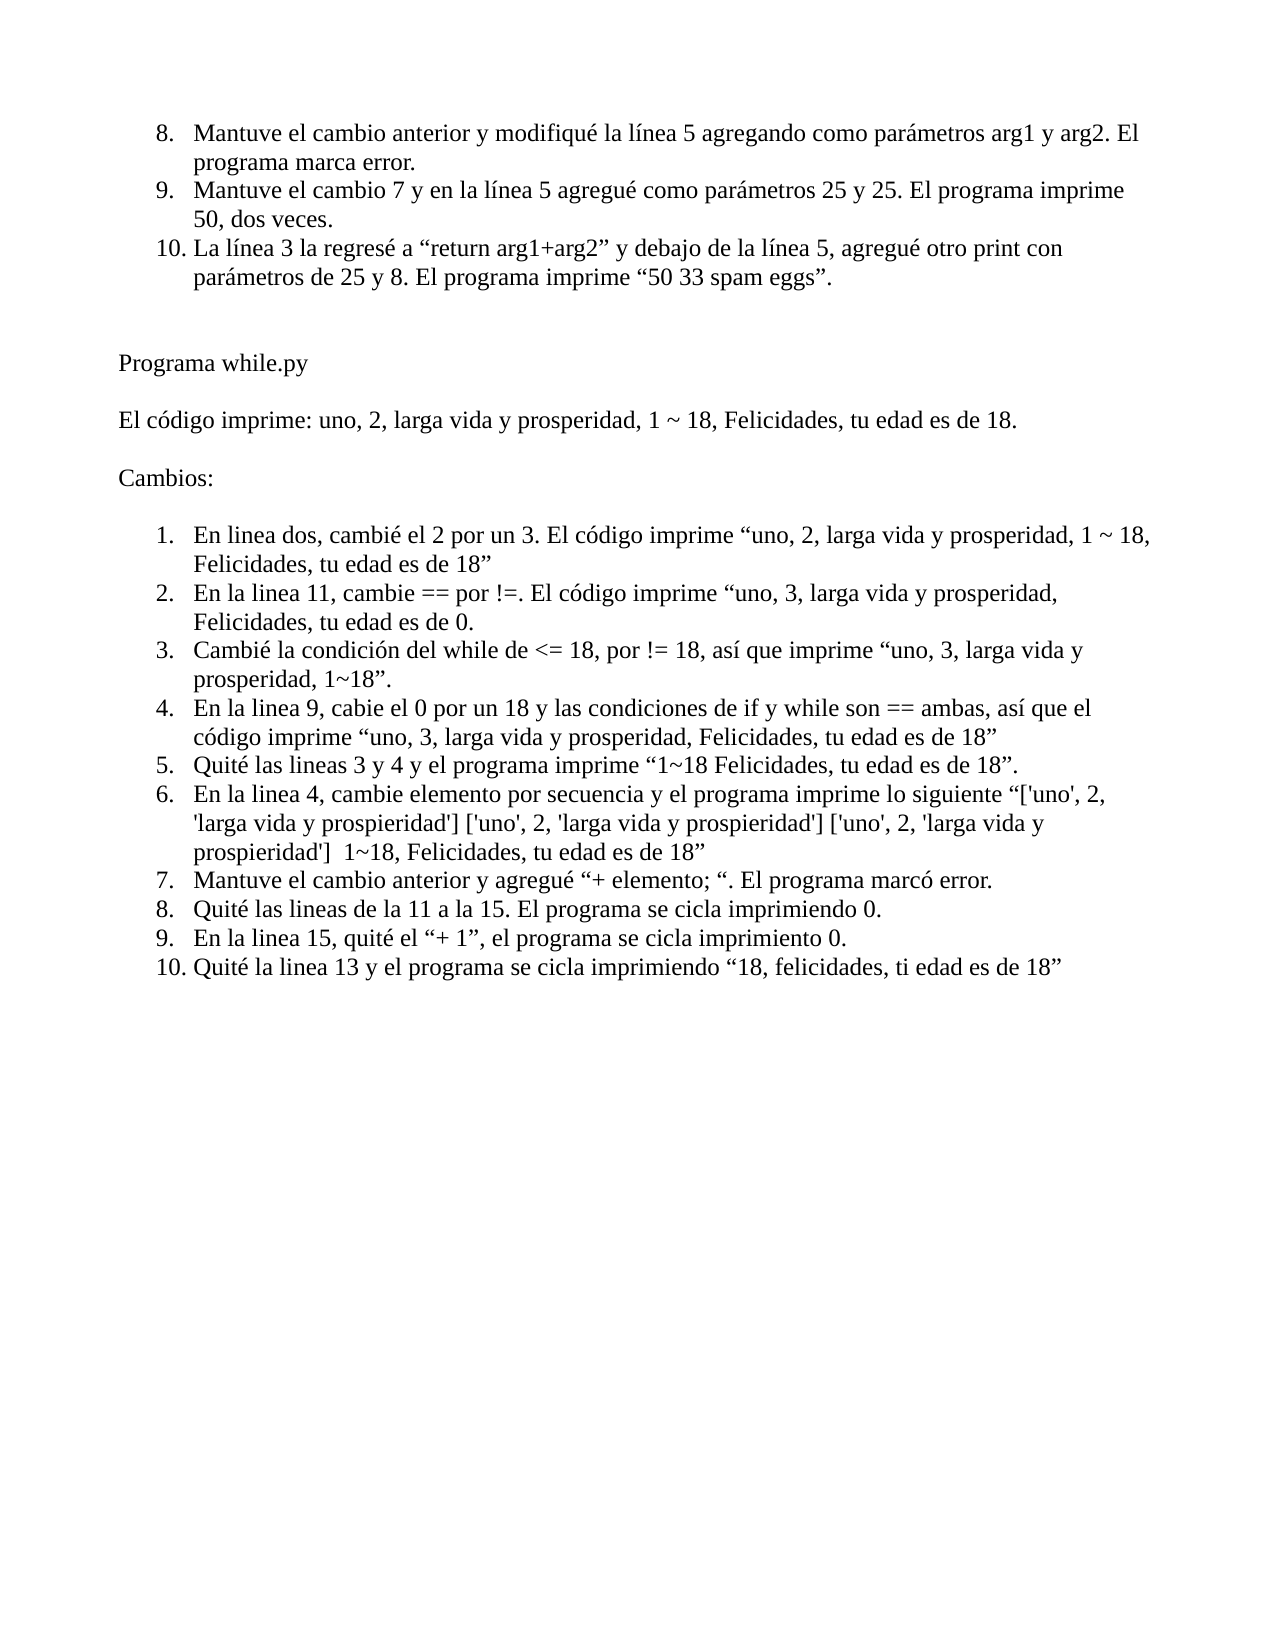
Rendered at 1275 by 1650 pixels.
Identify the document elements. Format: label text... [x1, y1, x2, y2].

text Cambios: [118, 463, 1157, 492]
list Quité las lineas de la 11 a la 15. El programa se cicla imprimiendo 0. [156, 894, 1157, 923]
list Mantuve el cambio anterior y agregué “+ elemento; “. El programa marcó error. [156, 866, 1157, 894]
list Cambié la condición del while de <= 18, por != 18, así que imprime “uno, 3, larga vida y prosperidad, 1~18”. [156, 636, 1157, 693]
list Quité la linea 13 y el programa se cicla imprimiendo “18, felicidades, ti edad es de 18” [156, 952, 1157, 981]
list En la linea 15, quité el “+ 1”, el programa se cicla imprimiento 0. [156, 923, 1157, 952]
list Mantuve el cambio 7 y en la línea 5 agregué como parámetros 25 y 25. El programa imprime 50, dos veces. [156, 176, 1157, 233]
list La línea 3 la regresé a “return arg1+arg2” y debajo de la línea 5, agregué otro print con parámetros de 25 y 8. El programa imprime “50 33 spam eggs”. [156, 233, 1157, 291]
list En la linea 4, cambie elemento por secuencia y el programa imprime lo siguiente “['uno', 2, 'larga vida y prospieridad'] ['uno', 2, 'larga vida y prospieridad'] ['uno', 2, 'larga vida y prospieridad'] 1~18, Felicidades, tu edad es de 18” [156, 779, 1157, 866]
list Quité las lineas 3 y 4 y el programa imprime “1~18 Felicidades, tu edad es de 18”. [156, 751, 1157, 779]
text El código imprime: uno, 2, larga vida y prosperidad, 1 ~ 18, Felicidades, tu edad es de 18. [118, 406, 1157, 434]
list En la linea 11, cambie == por !=. El código imprime “uno, 3, larga vida y prosperidad, Felicidades, tu edad es de 0. [156, 578, 1157, 636]
list Mantuve el cambio anterior y modifiqué la línea 5 agregando como parámetros arg1 y arg2. El programa marca error. [156, 118, 1157, 176]
list En linea dos, cambié el 2 por un 3. El código imprime “uno, 2, larga vida y prosperidad, 1 ~ 18, Felicidades, tu edad es de 18” [156, 521, 1157, 578]
list En la linea 9, cabie el 0 por un 18 y las condiciones de if y while son == ambas, así que el código imprime “uno, 3, larga vida y prosperidad, Felicidades, tu edad es de 18” [156, 693, 1157, 751]
text Programa while.py [118, 348, 1157, 377]
